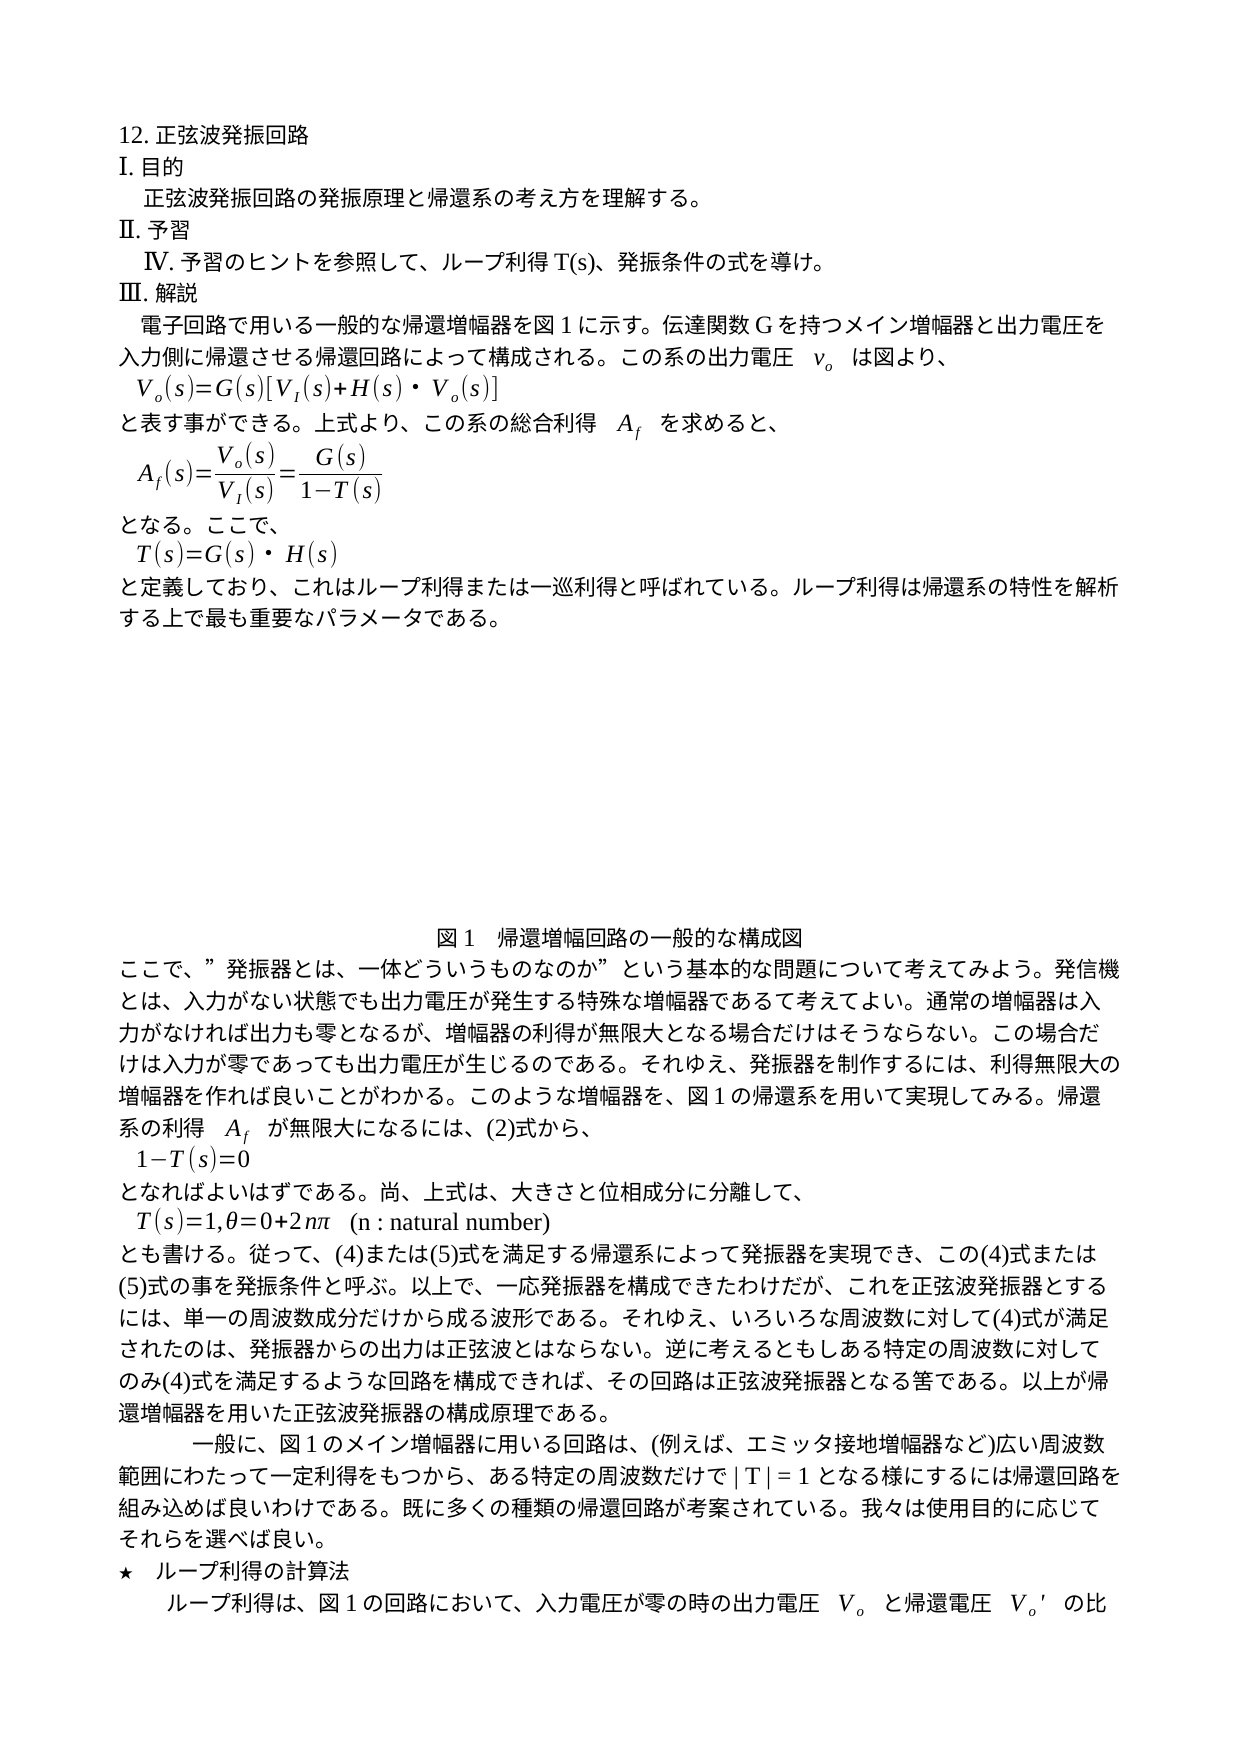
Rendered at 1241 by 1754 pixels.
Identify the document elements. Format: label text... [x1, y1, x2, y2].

text Ⅰ. 目的 [118, 150, 1122, 181]
text 一般に、図1のメイン増幅器に用いる回路は、(例えば、エミッタ接地増幅器など)広い周波数範囲にわたって一定利得をもつから、ある特定の周波数だけで | T | = 1 となる様にするには帰還回路を組み込めば良いわけである。既に多くの種類の帰還回路が考案されている。我々は使用目的に応じてそれらを選べば良い。 [118, 1427, 1122, 1554]
text 12. 正弦波発振回路 [118, 118, 1122, 150]
text Ⅳ. 予習のヒントを参照して、ループ利得T(s)、発振条件の式を導け。 [118, 245, 1122, 276]
text 正弦波発振回路の発振原理と帰還系の考え方を理解する。 [118, 181, 1122, 213]
text ここで、”発振器とは、一体どういうものなのか”という基本的な問題について考えてみよう。発信機とは、入力がない状態でも出力電圧が発生する特殊な増幅器であるて考えてよい。通常の増幅器は入力がなければ出力も零となるが、増幅器の利得が無限大となる場合だけはそうならない。この場合だけは入力が零であっても出力電圧が生じるのである。それゆえ、発振器を制作するには、利得無限大の増幅器を作れば良いことがわかる。このような増幅器を、図1の帰還系を用いて実現してみる。帰還系の利得が無限大になるには、(2)式から、 [118, 952, 1122, 1145]
text Ⅲ. 解説 [118, 276, 1122, 308]
text とも書ける。従って、(4)または(5)式を満足する帰還系によって発振器を実現でき、この(4)式または(5)式の事を発振条件と呼ぶ。以上で、一応発振器を構成できたわけだが、これを正弦波発振器とするには、単一の周波数成分だけから成る波形である。それゆえ、いろいろな周波数に対して(4)式が満足されたのは、発振器からの出力は正弦波とはならない。逆に考えるともしある特定の周波数に対してのみ(4)式を満足するような回路を構成できれば、その回路は正弦波発振器となる筈である。以上が帰還増幅器を用いた正弦波発振器の構成原理である。 [118, 1237, 1122, 1427]
text 電子回路で用いる一般的な帰還増幅器を図1に示す。伝達関数Gを持つメイン増幅器と出力電圧を入力側に帰還させる帰還回路によって構成される。この系の出力電圧は図より、 [118, 308, 1122, 374]
text ★ ループ利得の計算法 [118, 1554, 1122, 1586]
text と表す事ができる。上式より、この系の総合利得を求めると、 [118, 406, 1122, 441]
text となる。ここで、 [118, 508, 1122, 540]
text (n : natural number) [118, 1207, 1122, 1237]
text となればよいはずである。尚、上式は、大きさと位相成分に分離して、 [118, 1175, 1122, 1207]
text と定義しており、これはループ利得または一巡利得と呼ばれている。ループ利得は帰還系の特性を解析する上で最も重要なパラメータである。 [118, 570, 1122, 633]
text 図1 帰還増幅回路の一般的な構成図 [118, 921, 1122, 952]
text ループ利得は、図1の回路において、入力電圧が零の時の出力電圧と帰還電圧の比 [118, 1586, 1122, 1620]
text Ⅱ. 予習 [118, 213, 1122, 245]
